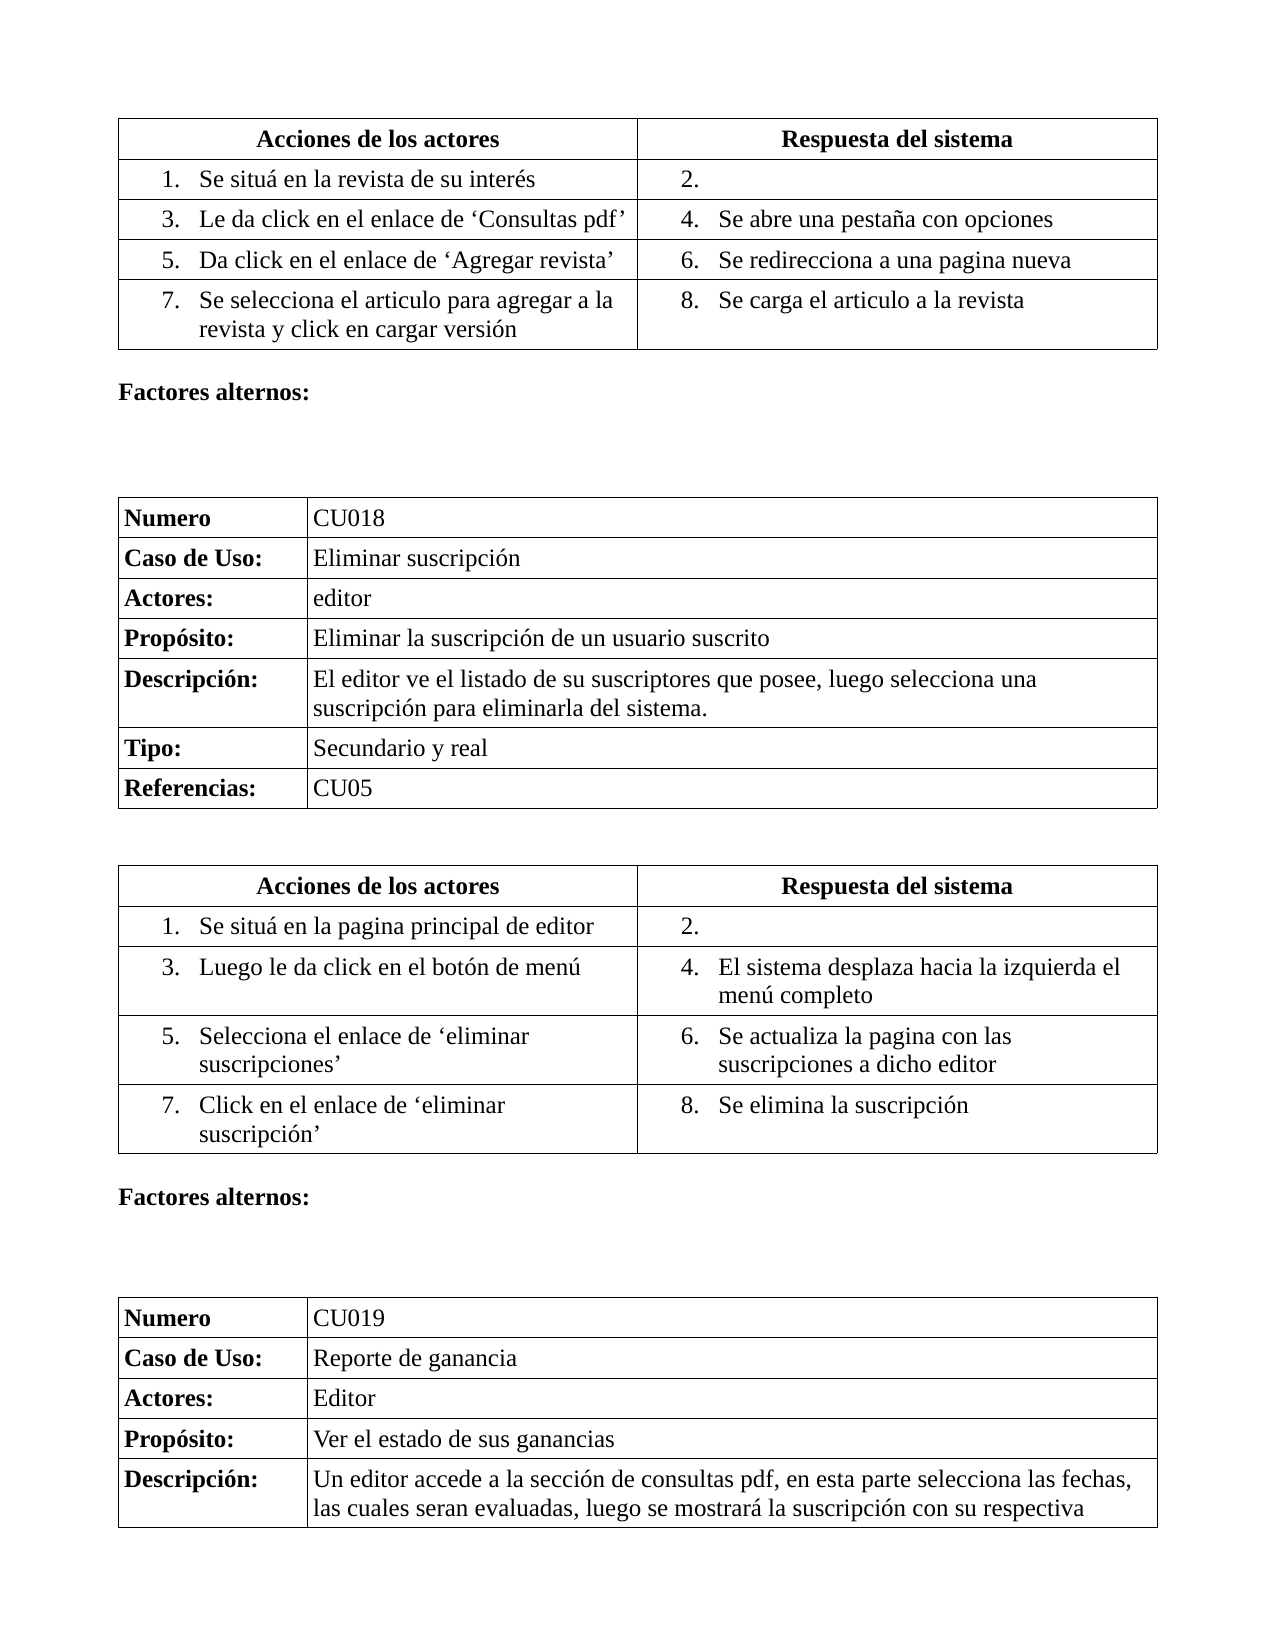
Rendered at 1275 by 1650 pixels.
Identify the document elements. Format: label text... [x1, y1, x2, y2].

table_cell Reporte de ganancia [308, 1338, 1157, 1378]
table_header CU018 [308, 498, 1157, 537]
table_cell Descripción: [119, 659, 307, 727]
text Factores alternos: [118, 1182, 1157, 1211]
table_cell Se selecciona el articulo para agregar a la revista y click en cargar versión [119, 280, 637, 348]
table_cell Selecciona el enlace de ‘eliminar suscripciones’ [119, 1016, 637, 1084]
table_cell Le da click en el enlace de ‘Consultas pdf’ [119, 200, 637, 239]
table_cell Se abre una pestaña con opciones [638, 200, 1157, 239]
table_cell Se situá en la revista de su interés [119, 160, 637, 199]
table_cell Ver el estado de sus ganancias [308, 1419, 1157, 1458]
table_header Numero [119, 1298, 307, 1337]
table_header Respuesta del sistema [638, 866, 1157, 906]
table_header Numero [119, 498, 307, 537]
table_cell [638, 907, 1157, 946]
table_cell Propósito: [119, 1419, 307, 1458]
table_cell Se situá en la pagina principal de editor [119, 907, 637, 946]
table_cell Luego le da click en el botón de menú [119, 947, 637, 1015]
table_cell Actores: [119, 1379, 307, 1418]
table_cell Descripción: [119, 1459, 307, 1527]
table_cell Caso de Uso: [119, 538, 307, 577]
table_cell Click en el enlace de ‘eliminar suscripción’ [119, 1085, 637, 1153]
table_header Respuesta del sistema [638, 119, 1157, 158]
table_cell El editor ve el listado de su suscriptores que posee, luego selecciona una suscripción para eliminarla del sistema. [308, 659, 1157, 727]
table_cell Caso de Uso: [119, 1338, 307, 1378]
table_header Acciones de los actores [119, 119, 637, 158]
table_cell Da click en el enlace de ‘Agregar revista’ [119, 240, 637, 279]
table_cell Eliminar la suscripción de un usuario suscrito [308, 619, 1157, 658]
table_cell Tipo: [119, 728, 307, 767]
table_cell Actores: [119, 579, 307, 618]
table_header Acciones de los actores [119, 866, 637, 906]
table_cell Se carga el articulo a la revista [638, 280, 1157, 348]
table_cell [638, 160, 1157, 199]
table_cell Se redirecciona a una pagina nueva [638, 240, 1157, 279]
table_cell El sistema desplaza hacia la izquierda el menú completo [638, 947, 1157, 1015]
table_cell Se elimina la suscripción [638, 1085, 1157, 1153]
table_header CU019 [308, 1298, 1157, 1337]
table_cell Propósito: [119, 619, 307, 658]
table_cell CU05 [308, 769, 1157, 808]
table_cell Secundario y real [308, 728, 1157, 767]
table_cell Referencias: [119, 769, 307, 808]
table_cell Editor [308, 1379, 1157, 1418]
table_cell editor [308, 579, 1157, 618]
text Factores alternos: [118, 377, 1157, 406]
table_cell Eliminar suscripción [308, 538, 1157, 577]
table_cell Un editor accede a la sección de consultas pdf, en esta parte selecciona las fechas, las cuales seran evaluadas, luego se mostrará la suscripción con su respectiva [308, 1459, 1157, 1527]
table_cell Se actualiza la pagina con las suscripciones a dicho editor [638, 1016, 1157, 1084]
